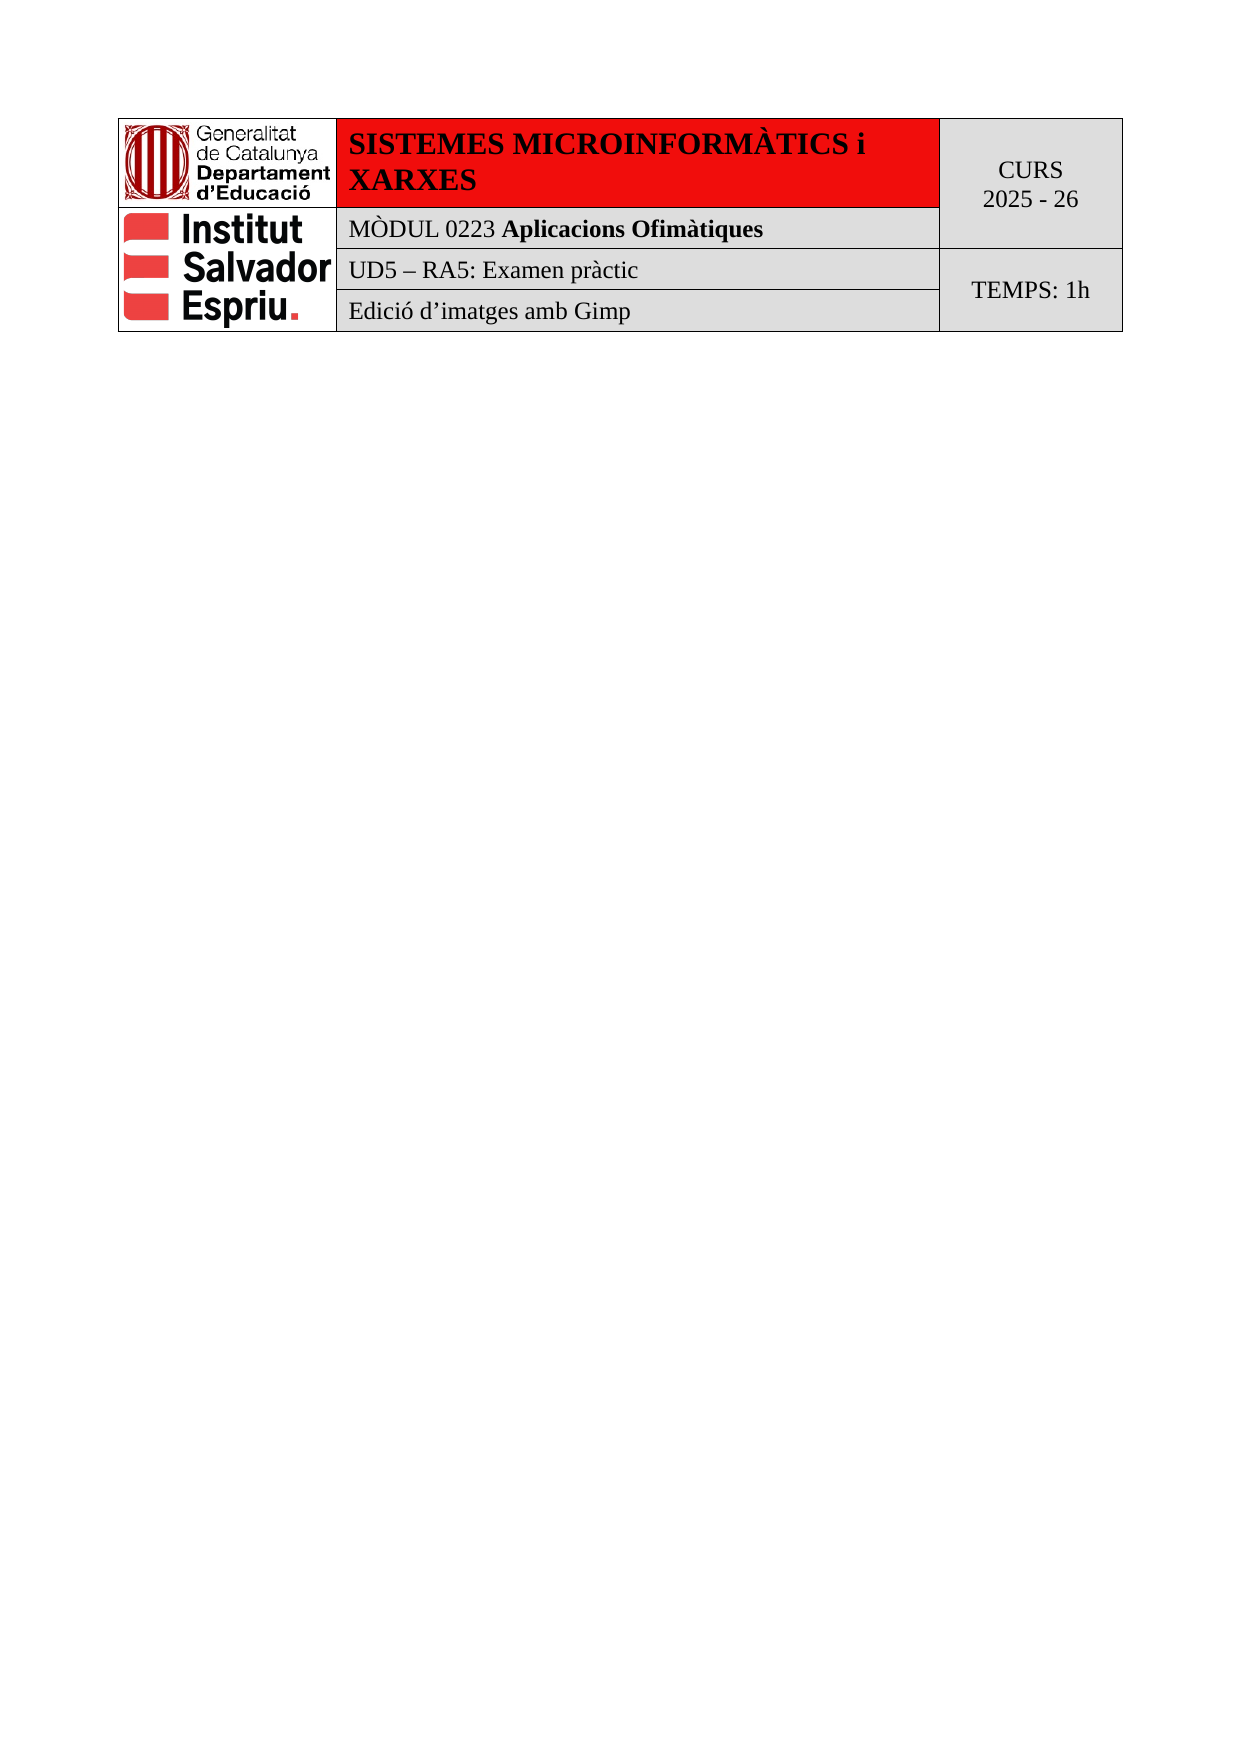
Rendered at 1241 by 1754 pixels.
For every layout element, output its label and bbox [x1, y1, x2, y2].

picture [122, 122, 332, 202]
picture [123, 213, 332, 328]
